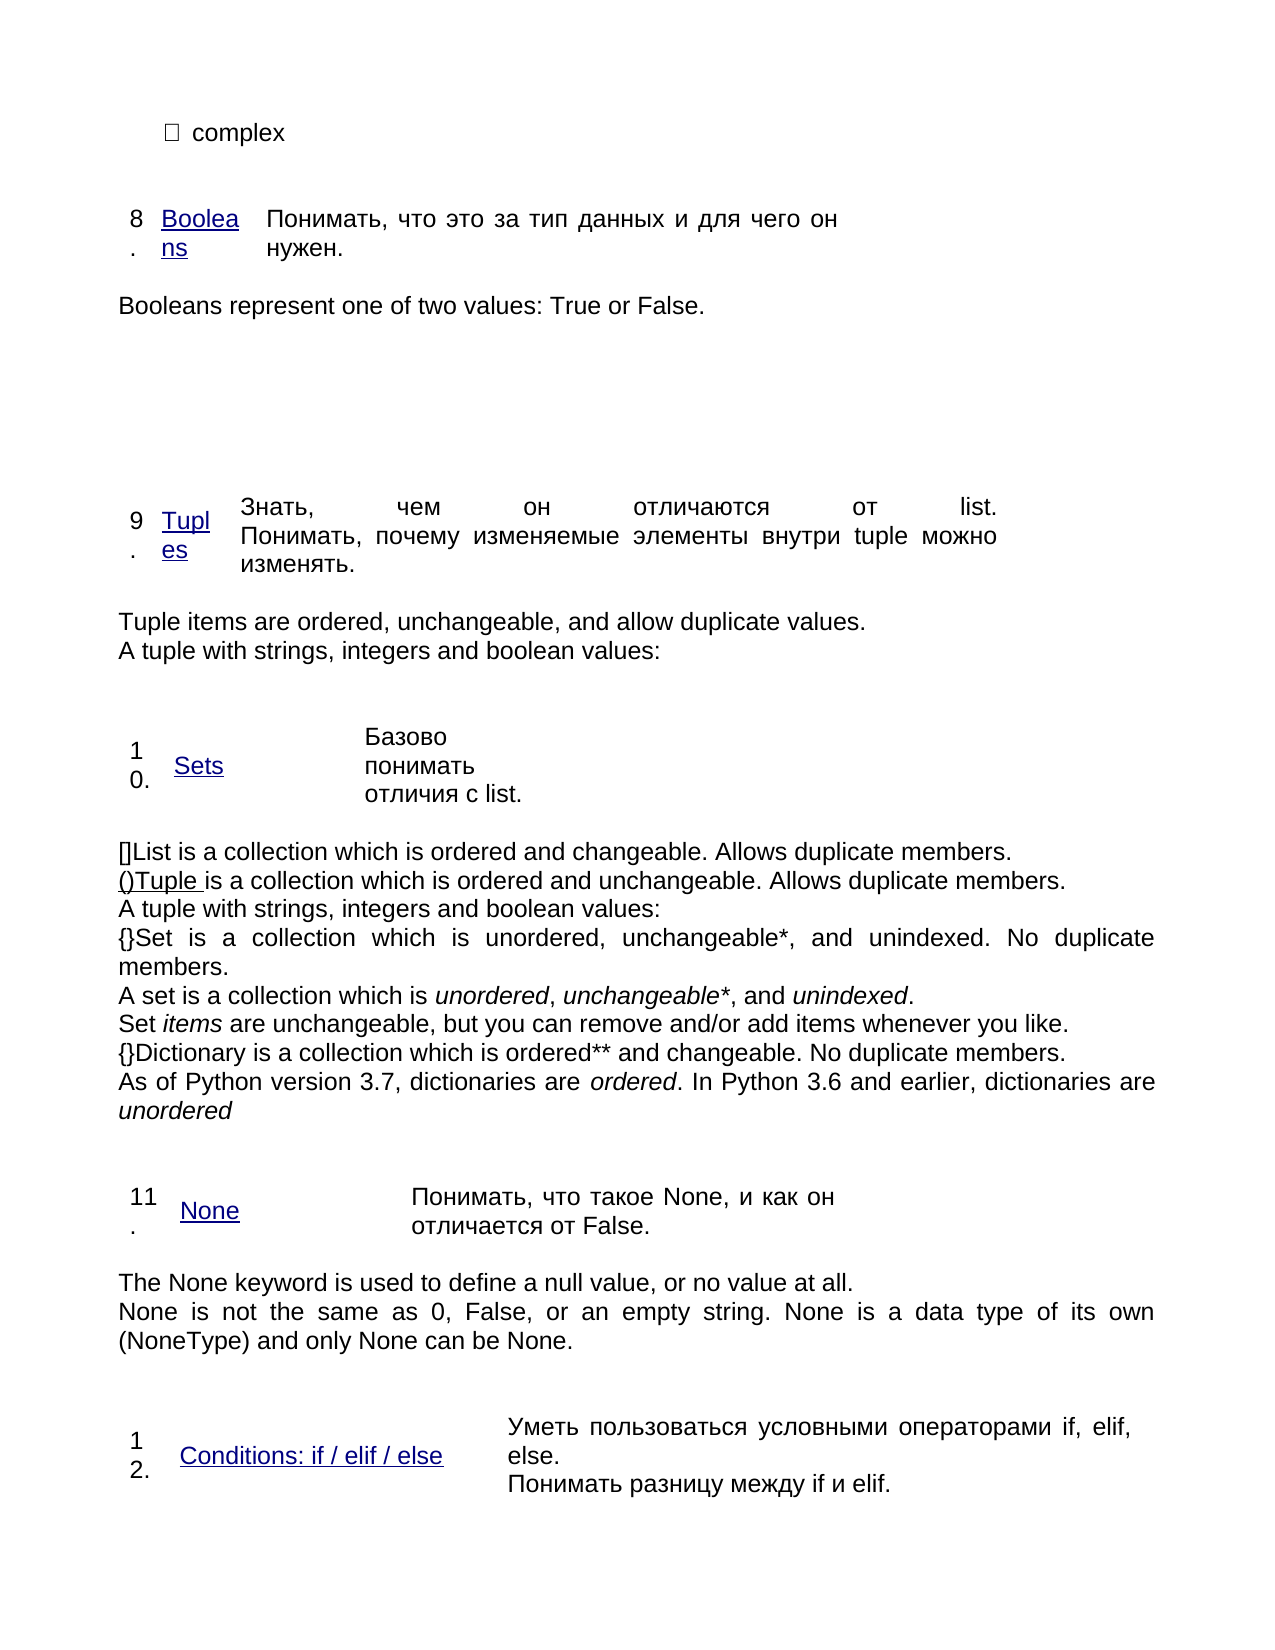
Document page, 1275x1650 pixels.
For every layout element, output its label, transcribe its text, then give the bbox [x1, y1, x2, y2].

list complex [162, 118, 1157, 147]
table_header Знать, чем он отличаются от list. Понимать, почему изменяемые элементы внутри tuple можно изменять. [229, 492, 1009, 578]
table_header Tuples [150, 492, 229, 578]
text {}Set is a collection which is unordered, unchangeable*, and unindexed. No duplicate members. [118, 923, 1157, 981]
text Tuple items are ordered, unchangeable, and allow duplicate values. [118, 607, 1157, 636]
table_header Booleans [150, 204, 255, 262]
table_header Базово понимать отличия с list. [353, 722, 564, 808]
text As of Python version 3.7, dictionaries are ordered. In Python 3.6 and earlier, dictionaries are unordered [118, 1067, 1157, 1124]
table_header Понимать, что такое None, и как он отличается от False. [400, 1182, 847, 1239]
table_header 11. [118, 1182, 168, 1239]
text A tuple with strings, integers and boolean values: [118, 894, 1157, 923]
table_header Sets [163, 722, 353, 808]
text A set is a collection which is unordered, unchangeable*, and unindexed. [118, 981, 1157, 1009]
table_header None [169, 1182, 400, 1239]
text {}Dictionary is a collection which is ordered** and changeable. No duplicate members. [118, 1038, 1157, 1067]
table_header Понимать, что это за тип данных и для чего он нужен. [255, 204, 850, 262]
table_header 12. [118, 1412, 168, 1498]
table_header 8. [118, 204, 150, 262]
text The None keyword is used to define a null value, or no value at all. [118, 1268, 1157, 1297]
table_header Уметь пользоваться условными операторами if, elif, else. Понимать разницу между if и elif. [496, 1412, 1143, 1498]
table_header 9. [118, 492, 150, 578]
table_header 10. [118, 722, 162, 808]
text A tuple with strings, integers and boolean values: [118, 636, 1157, 664]
text Booleans represent one of two values: True or False. [118, 291, 1157, 319]
text ()Tuple is a collection which is ordered and unchangeable. Allows duplicate members. [118, 866, 1157, 894]
text Set items are unchangeable, but you can remove and/or add items whenever you like. [118, 1009, 1157, 1038]
text []List is a collection which is ordered and changeable. Allows duplicate members. [118, 837, 1157, 866]
table_header Conditions: if / elif / else [168, 1412, 496, 1498]
text None is not the same as 0, False, or an empty string. None is a data type of its own (NoneType) and only None can be None. [118, 1297, 1157, 1354]
